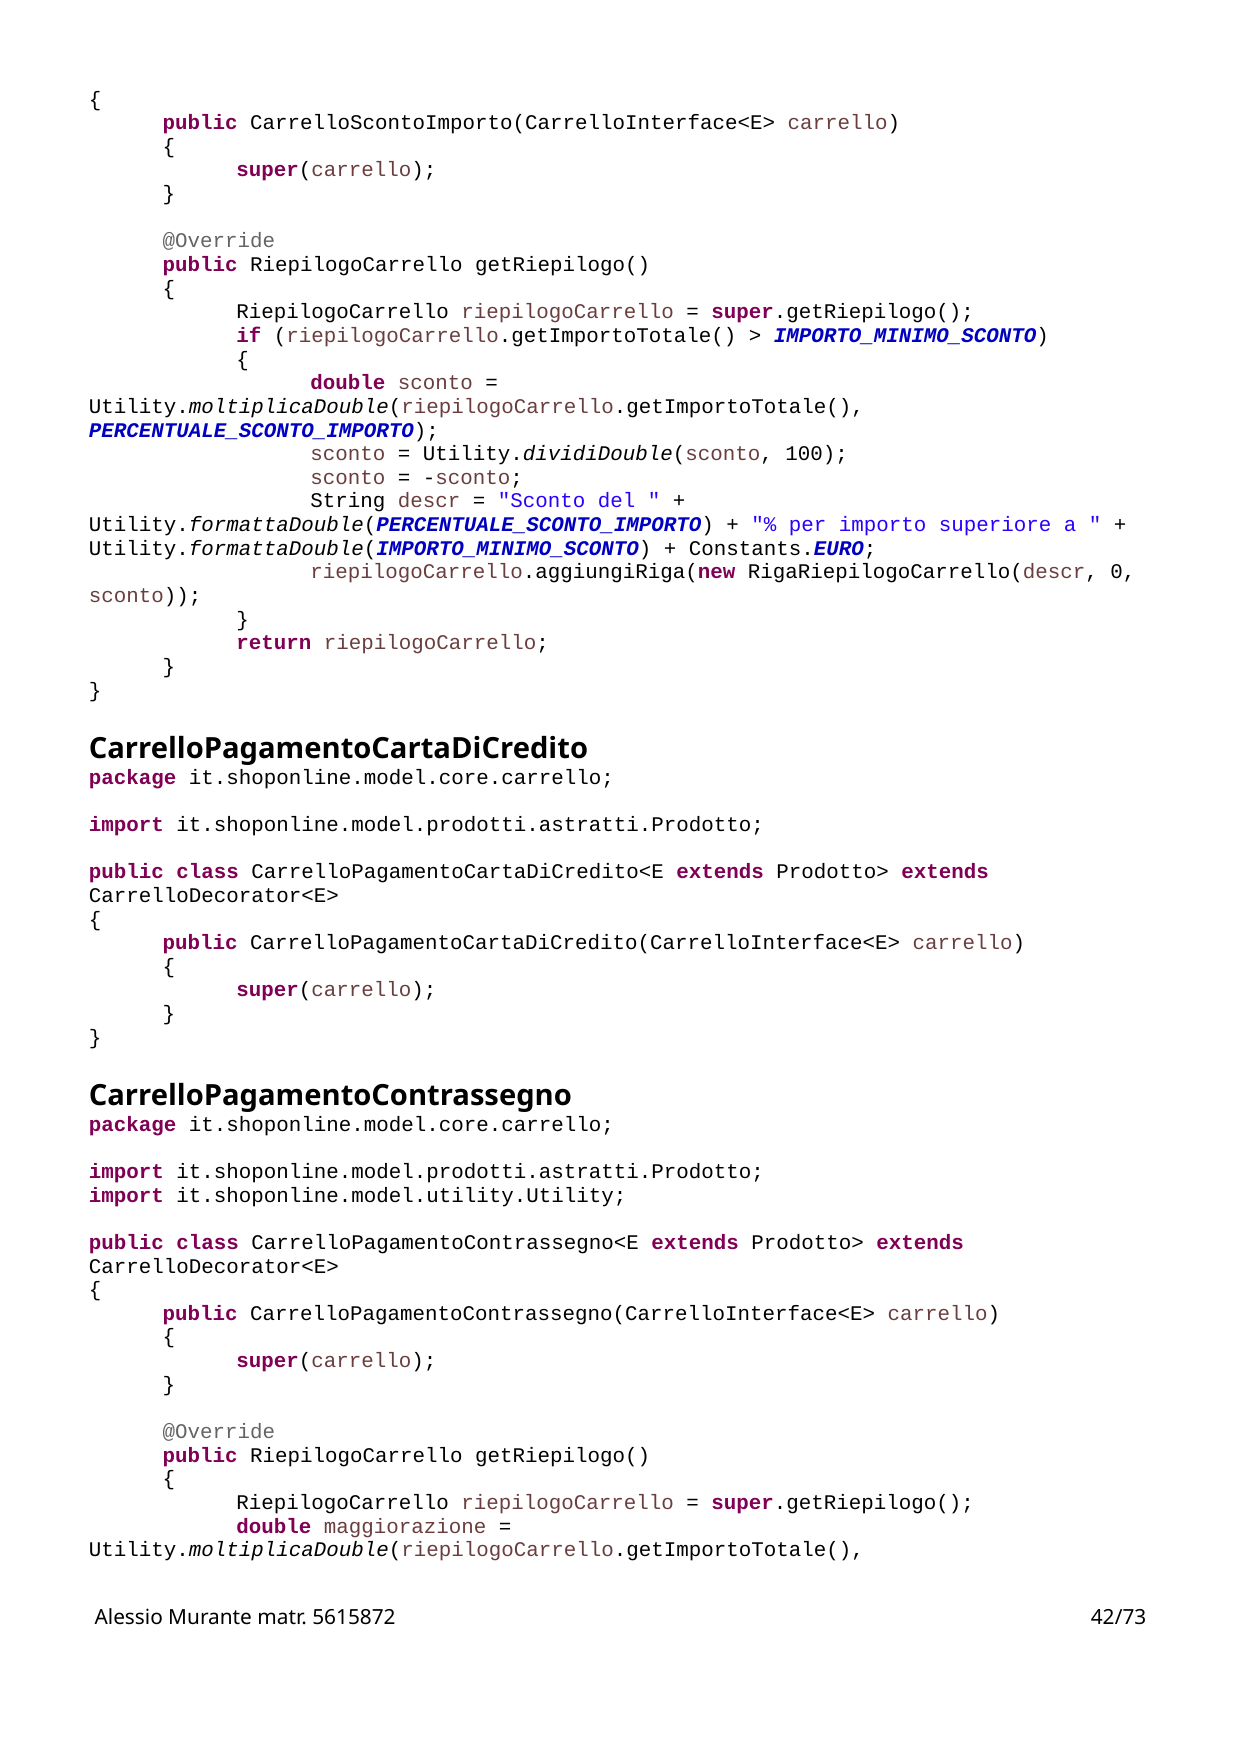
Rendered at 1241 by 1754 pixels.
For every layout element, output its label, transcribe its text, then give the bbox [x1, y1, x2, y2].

text } [88, 656, 1152, 680]
text package it.shoponline.model.core.carrello; [88, 767, 1152, 790]
text sconto = Utility.dividiDouble(sconto, 100); [88, 443, 1152, 467]
text import it.shoponline.model.prodotti.astratti.Prodotto; [88, 814, 1152, 838]
text { [88, 1327, 1152, 1350]
text super(carrello); [88, 1350, 1152, 1374]
text String descr = "Sconto del " + Utility.formattaDouble(PERCENTUALE_SCONTO_IMPORTO) + "% per importo superiore a " + Utility.formattaDouble(IMPORTO_MINIMO_SCONTO) + Constants.EURO; [88, 491, 1152, 561]
text } [88, 183, 1152, 207]
text sconto = -sconto; [88, 467, 1152, 491]
text { [88, 136, 1152, 159]
text } [88, 1003, 1152, 1027]
text { [88, 349, 1152, 372]
text public class CarrelloPagamentoCartaDiCredito<E extends Prodotto> extends CarrelloDecorator<E> [88, 861, 1152, 908]
text CarrelloPagamentoContrassegno [88, 1074, 1152, 1114]
text { [88, 1468, 1152, 1492]
text import it.shoponline.model.prodotti.astratti.Prodotto; [88, 1161, 1152, 1185]
text } [88, 680, 1152, 703]
text } [88, 1027, 1152, 1050]
text double maggiorazione = Utility.moltiplicaDouble(riepilogoCarrello.getImportoTotale(), [88, 1516, 1152, 1563]
text { [88, 88, 1152, 112]
text super(carrello); [88, 979, 1152, 1003]
text double sconto = Utility.moltiplicaDouble(riepilogoCarrello.getImportoTotale(), PERCENTUALE_SCONTO_IMPORTO); [88, 372, 1152, 443]
text public class CarrelloPagamentoContrassegno<E extends Prodotto> extends CarrelloDecorator<E> [88, 1232, 1152, 1279]
text RiepilogoCarrello riepilogoCarrello = super.getRiepilogo(); [88, 1492, 1152, 1516]
text public RiepilogoCarrello getRiepilogo() [88, 254, 1152, 278]
text } [88, 1374, 1152, 1397]
text import it.shoponline.model.utility.Utility; [88, 1185, 1152, 1208]
text public CarrelloScontoImporto(CarrelloInterface<E> carrello) [88, 112, 1152, 136]
text { [88, 956, 1152, 979]
text @Override [88, 230, 1152, 254]
text { [88, 908, 1152, 932]
text CarrelloPagamentoCartaDiCredito [88, 727, 1152, 767]
text RiepilogoCarrello riepilogoCarrello = super.getRiepilogo(); [88, 301, 1152, 325]
text } [88, 609, 1152, 632]
text return riepilogoCarrello; [88, 632, 1152, 656]
text if (riepilogoCarrello.getImportoTotale() > IMPORTO_MINIMO_SCONTO) [88, 325, 1152, 349]
text package it.shoponline.model.core.carrello; [88, 1114, 1152, 1137]
text riepilogoCarrello.aggiungiRiga(new RigaRiepilogoCarrello(descr, 0, sconto)); [88, 561, 1152, 609]
text { [88, 1279, 1152, 1303]
text { [88, 278, 1152, 301]
text public CarrelloPagamentoCartaDiCredito(CarrelloInterface<E> carrello) [88, 932, 1152, 956]
text public RiepilogoCarrello getRiepilogo() [88, 1445, 1152, 1468]
text @Override [88, 1421, 1152, 1445]
text super(carrello); [88, 159, 1152, 183]
text public CarrelloPagamentoContrassegno(CarrelloInterface<E> carrello) [88, 1303, 1152, 1327]
